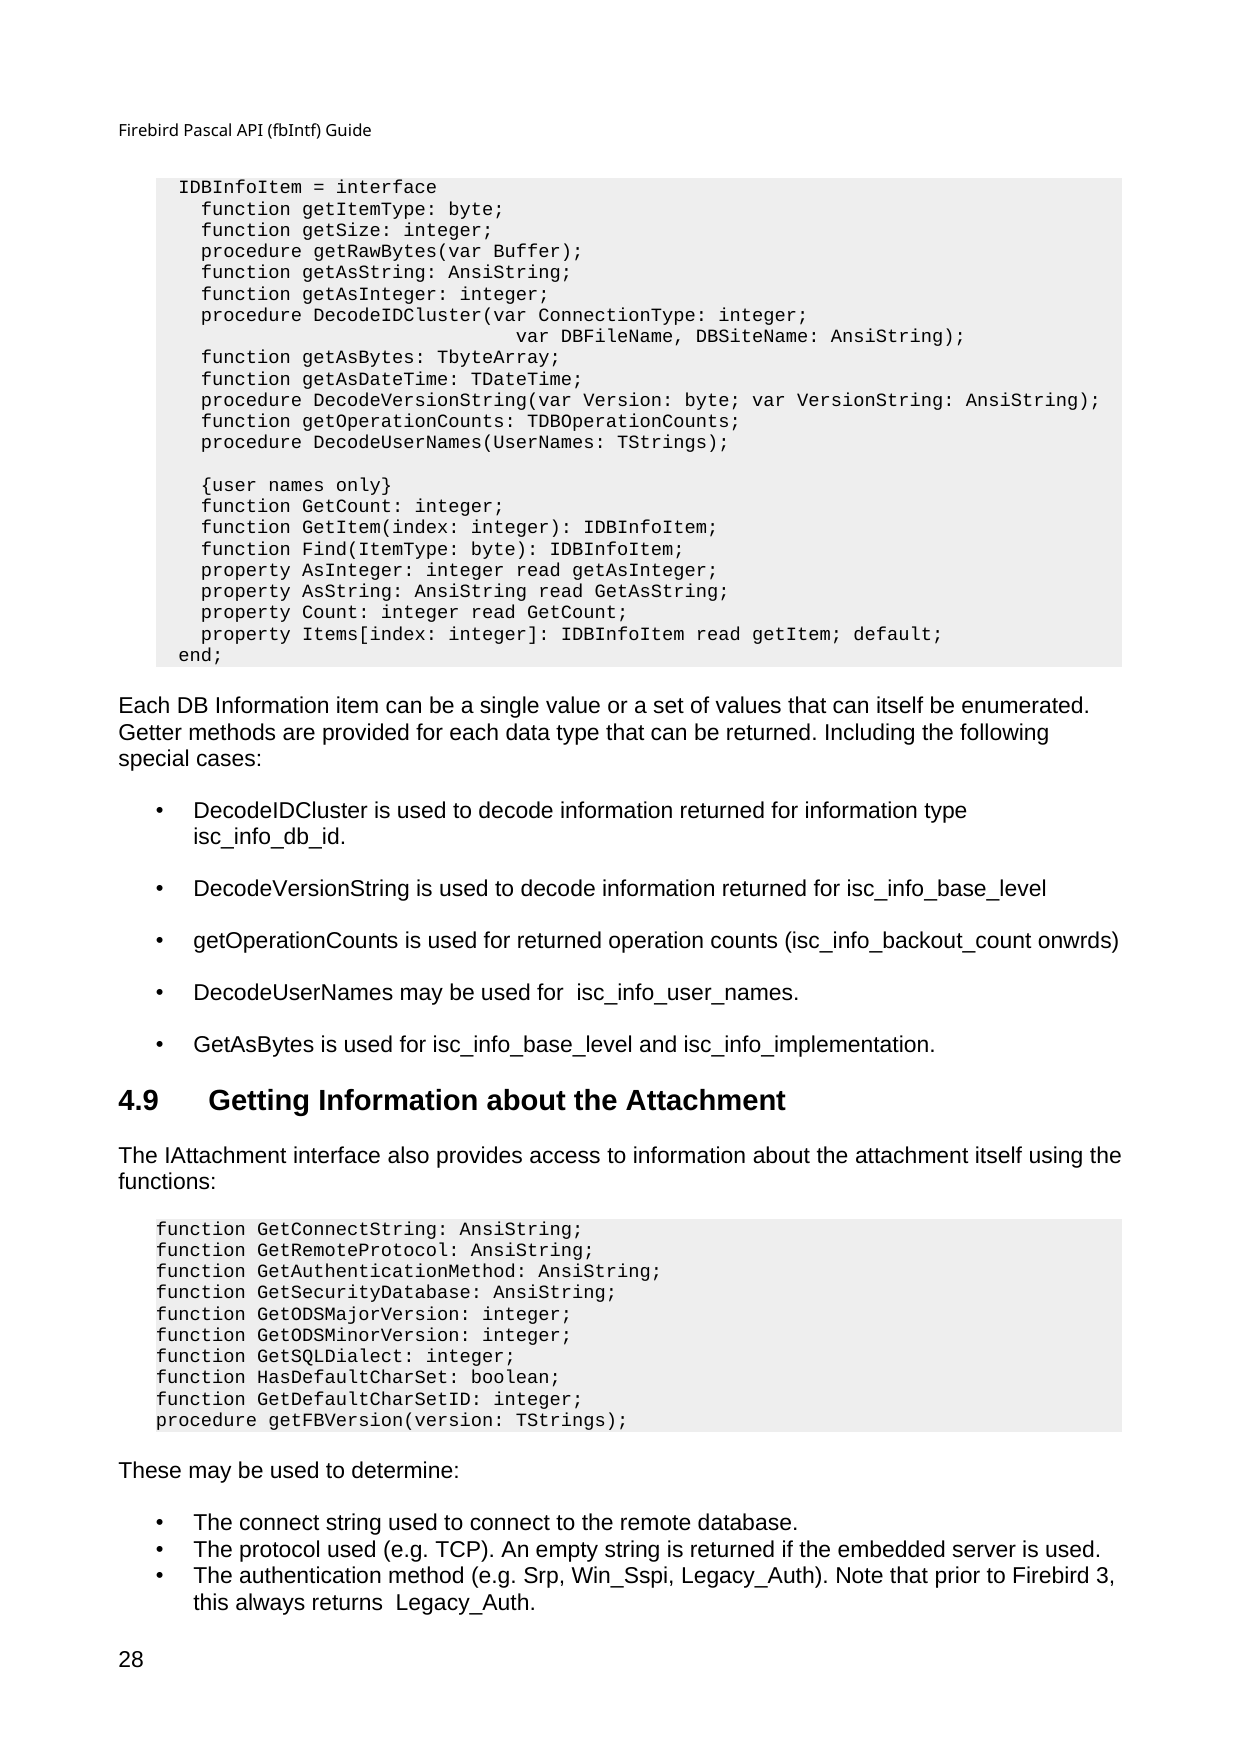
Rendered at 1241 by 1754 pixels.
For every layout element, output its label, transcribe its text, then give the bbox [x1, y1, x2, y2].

text function GetODSMinorVersion: integer; [156, 1326, 1122, 1347]
text {user names only} [156, 476, 1122, 497]
list The authentication method (e.g. Srp, Win_Sspi, Legacy_Auth). Note that prior to Firebird 3, this always returns Legacy_Auth. [156, 1562, 1122, 1615]
text function Find(ItemType: byte): IDBInfoItem; [156, 539, 1122, 561]
text function GetItem(index: integer): IDBInfoItem; [156, 518, 1122, 539]
text procedure getFBVersion(version: TStrings); [156, 1411, 1122, 1432]
text function GetSQLDialect: integer; [156, 1347, 1122, 1368]
text function GetDefaultCharSetID: integer; [156, 1389, 1122, 1411]
text procedure DecodeUserNames(UserNames: TStrings); [156, 433, 1122, 454]
text function getItemType: byte; [156, 199, 1122, 221]
text function GetAuthenticationMethod: AnsiString; [156, 1262, 1122, 1283]
text function GetCount: integer; [156, 497, 1122, 518]
text procedure getRawBytes(var Buffer); [156, 242, 1122, 263]
text property Items[index: integer]: IDBInfoItem read getItem; default; [156, 624, 1122, 646]
text function getOperationCounts: TDBOperationCounts; [156, 412, 1122, 433]
text function GetConnectString: AnsiString; [156, 1219, 1122, 1241]
text function getAsBytes: TbyteArray; [156, 348, 1122, 369]
text function getAsString: AnsiString; [156, 263, 1122, 284]
text function HasDefaultCharSet: boolean; [156, 1368, 1122, 1389]
text The IAttachment interface also provides access to information about the attachment itself using the functions: [118, 1142, 1122, 1194]
text var DBFileName, DBSiteName: AnsiString); [156, 327, 1122, 348]
text function GetSecurityDatabase: AnsiString; [156, 1283, 1122, 1304]
list DecodeIDCluster is used to decode information returned for information type isc_info_db_id. [156, 797, 1122, 850]
subtitle Getting Information about the Attachment [118, 1083, 1122, 1116]
text property Count: integer read GetCount; [156, 603, 1122, 624]
text Each DB Information item can be a single value or a set of values that can itself be enumerated. Getter methods are provided for each data type that can be returned. Including the following special cases: [118, 692, 1122, 771]
text These may be used to determine: [118, 1457, 1122, 1484]
text function getAsInteger: integer; [156, 284, 1122, 306]
text end; [156, 646, 1122, 667]
list DecodeUserNames may be used for isc_info_user_names. [156, 979, 1122, 1005]
text property AsInteger: integer read getAsInteger; [156, 561, 1122, 582]
text procedure DecodeIDCluster(var ConnectionType: integer; [156, 306, 1122, 327]
text property AsString: AnsiString read GetAsString; [156, 582, 1122, 603]
list The protocol used (e.g. TCP). An empty string is returned if the embedded server is used. [156, 1536, 1122, 1562]
list DecodeVersionString is used to decode information returned for isc_info_base_level [156, 875, 1122, 902]
text function getAsDateTime: TDateTime; [156, 369, 1122, 391]
list getOperationCounts is used for returned operation counts (isc_info_backout_count onwrds) [156, 927, 1122, 953]
list The connect string used to connect to the remote database. [156, 1509, 1122, 1536]
text function GetODSMajorVersion: integer; [156, 1304, 1122, 1326]
text IDBInfoItem = interface [156, 178, 1122, 199]
text function GetRemoteProtocol: AnsiString; [156, 1241, 1122, 1262]
text procedure DecodeVersionString(var Version: byte; var VersionString: AnsiString); [156, 391, 1122, 412]
list GetAsBytes is used for isc_info_base_level and isc_info_implementation. [156, 1031, 1122, 1057]
text function getSize: integer; [156, 221, 1122, 242]
